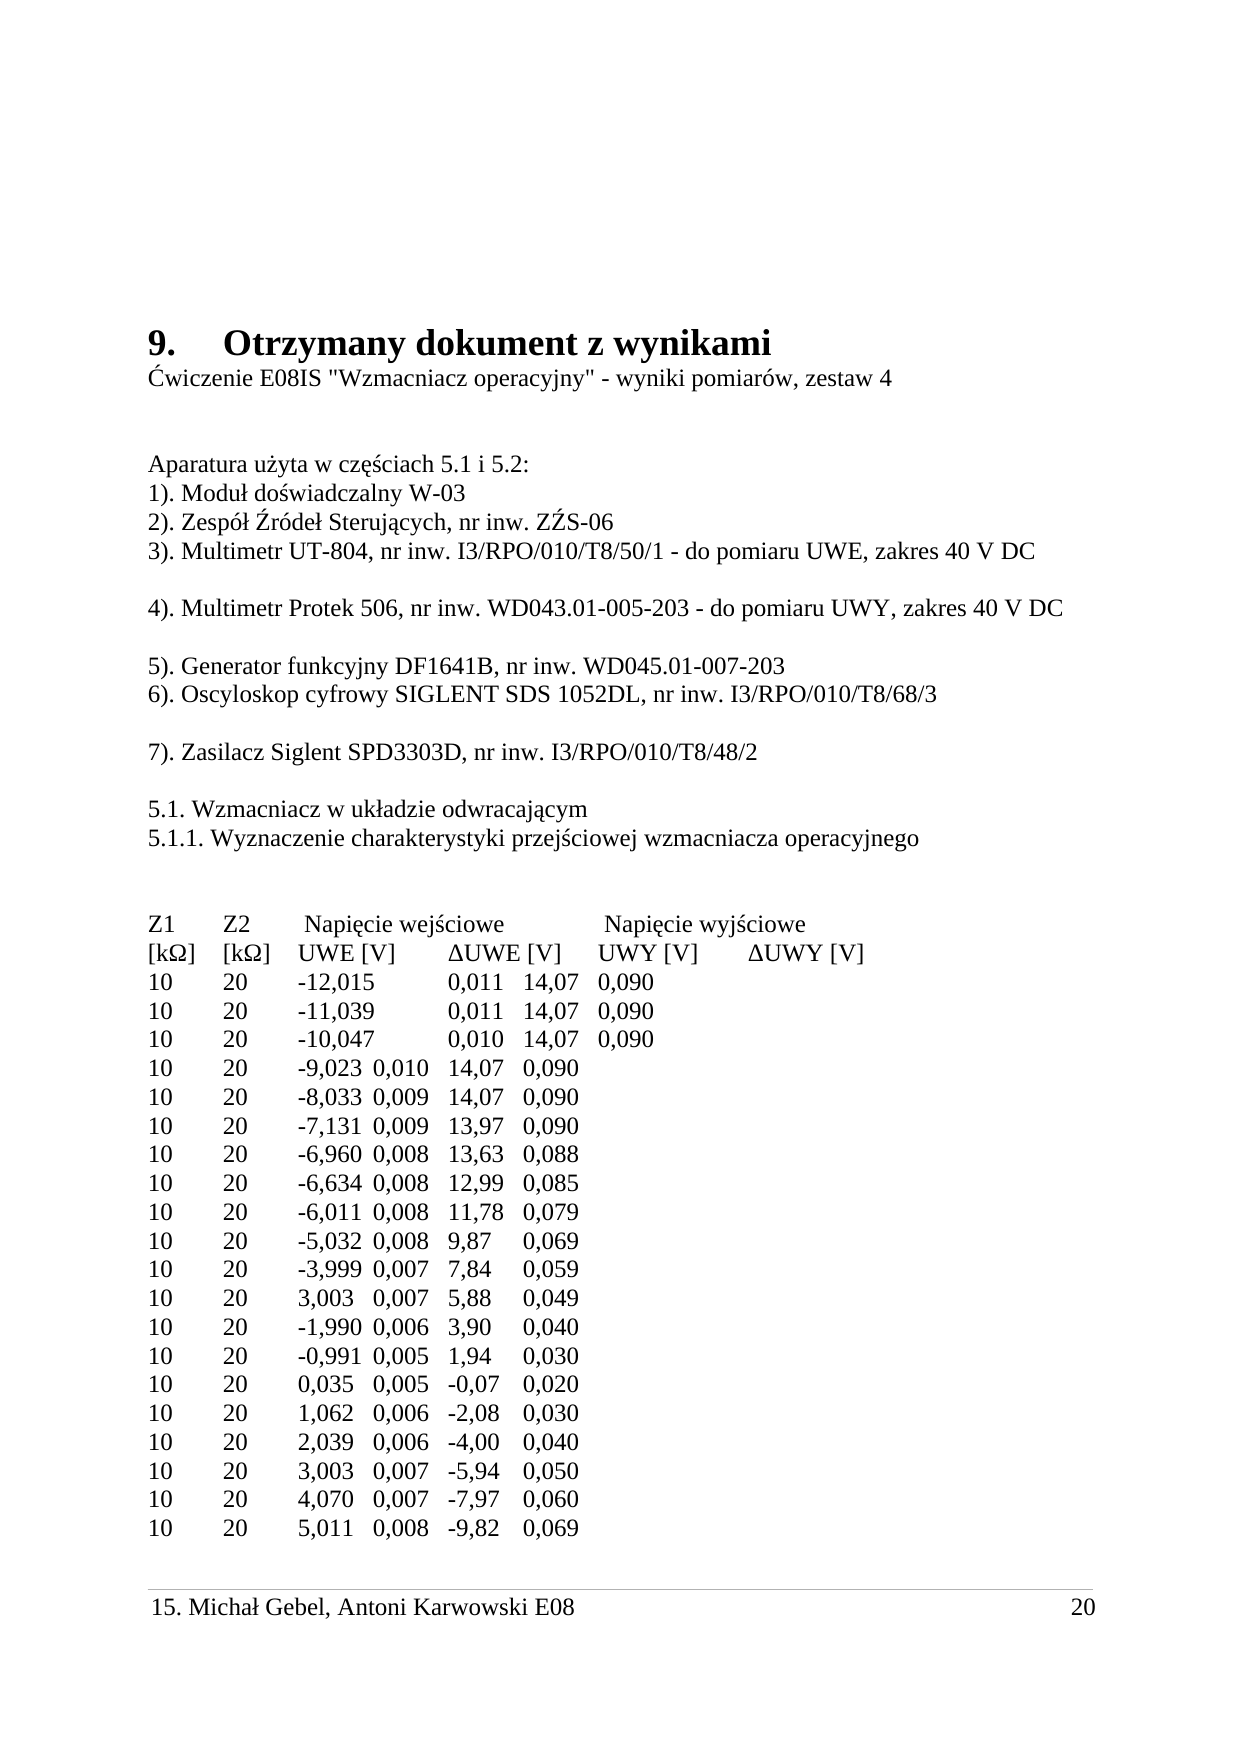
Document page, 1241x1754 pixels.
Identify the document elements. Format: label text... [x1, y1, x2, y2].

text 10 20 -9,023 0,010 14,07 0,090 [148, 1053, 1093, 1082]
text 10 20 -0,991 0,005 1,94 0,030 [148, 1341, 1093, 1369]
text 10 20 -11,039 0,011 14,07 0,090 [148, 996, 1093, 1024]
text 10 20 -12,015 0,011 14,07 0,090 [148, 967, 1093, 996]
text 10 20 -10,047 0,010 14,07 0,090 [148, 1024, 1093, 1053]
text 7). Zasilacz Siglent SPD3303D, nr inw. I3/RPO/010/T8/48/2 [148, 737, 1093, 766]
text 10 20 -6,634 0,008 12,99 0,085 [148, 1168, 1093, 1197]
text 10 20 4,070 0,007 -7,97 0,060 [148, 1484, 1093, 1513]
text 6). Oscyloskop cyfrowy SIGLENT SDS 1052DL, nr inw. I3/RPO/010/T8/68/3 [148, 679, 1093, 737]
text Aparatura użyta w częściach 5.1 i 5.2: [148, 449, 1093, 478]
text 10 20 -8,033 0,009 14,07 0,090 [148, 1082, 1093, 1111]
text 10 20 2,039 0,006 -4,00 0,040 [148, 1427, 1093, 1456]
text 10 20 3,003 0,007 5,88 0,049 [148, 1283, 1093, 1312]
text 1). Moduł doświadczalny W-03 [148, 478, 1093, 507]
text 10 20 -3,999 0,007 7,84 0,059 [148, 1254, 1093, 1283]
text 10 20 -7,131 0,009 13,97 0,090 [148, 1111, 1093, 1139]
text 10 20 -6,011 0,008 11,78 0,079 [148, 1197, 1093, 1226]
text 2). Zespół Źródeł Sterujących, nr inw. ZŹS-06 [148, 507, 1093, 536]
text 4). Multimetr Protek 506, nr inw. WD043.01-005-203 - do pomiaru UWY, zakres 40 V DC [148, 593, 1093, 651]
text 5). Generator funkcyjny DF1641B, nr inw. WD045.01-007-203 [148, 651, 1093, 679]
text 10 20 1,062 0,006 -2,08 0,030 [148, 1398, 1093, 1427]
text 10 20 5,011 0,008 -9,82 0,069 [148, 1513, 1093, 1542]
text 10 20 3,003 0,007 -5,94 0,050 [148, 1456, 1093, 1484]
text 3). Multimetr UT-804, nr inw. I3/RPO/010/T8/50/1 - do pomiaru UWE, zakres 40 V DC [148, 536, 1093, 593]
text 5.1. Wzmacniacz w układzie odwracającym [148, 794, 1093, 823]
text Ćwiczenie E08IS "Wzmacniacz operacyjny" - wyniki pomiarów, zestaw 4 [148, 363, 1093, 421]
text 10 20 -6,960 0,008 13,63 0,088 [148, 1139, 1093, 1168]
text Z1 Z2 Napięcie wejściowe Napięcie wyjściowe [148, 909, 1093, 938]
text 10 20 -5,032 0,008 9,87 0,069 [148, 1226, 1093, 1254]
text 10 20 0,035 0,005 -0,07 0,020 [148, 1369, 1093, 1398]
text 9. Otrzymany dokument z wynikami [148, 320, 1093, 363]
text 10 20 -1,990 0,006 3,90 0,040 [148, 1312, 1093, 1341]
text [kΩ] [kΩ] UWE [V] ΔUWE [V] UWY [V] ΔUWY [V] [148, 938, 1093, 967]
text 5.1.1. Wyznaczenie charakterystyki przejściowej wzmacniacza operacyjnego [148, 823, 1093, 881]
